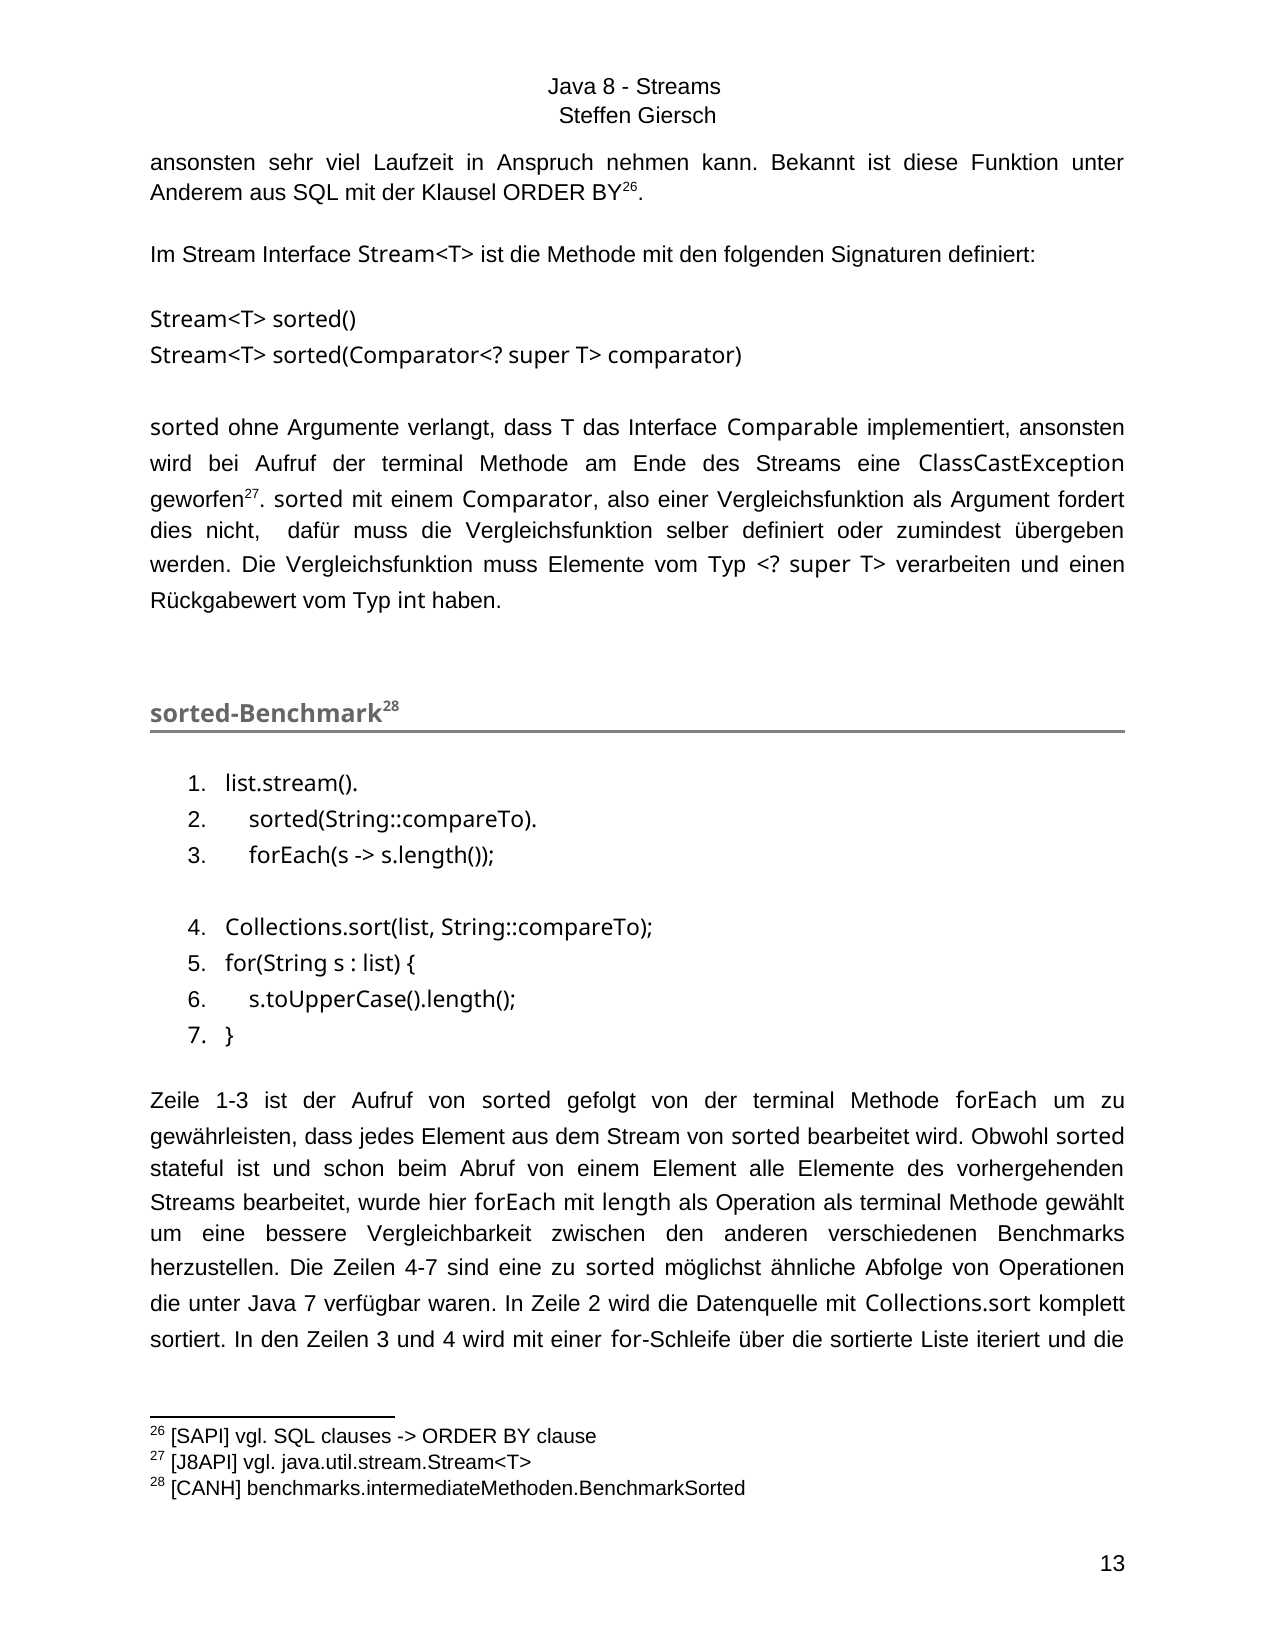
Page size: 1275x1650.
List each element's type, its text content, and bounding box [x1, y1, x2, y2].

subtitle sorted-Benchmark [150, 696, 1125, 730]
text Stream<T> sorted(Comparator<? super T> comparator) [150, 339, 1125, 371]
list for(String s : list) { [187, 947, 1125, 978]
list list.stream(). [187, 767, 1125, 799]
text [CANH] benchmarks.intermediateMethoden.BenchmarkSorted [150, 1474, 1125, 1500]
text [SAPI] vgl. SQL clauses -> ORDER BY clause [150, 1423, 1125, 1449]
list } [187, 1019, 1125, 1050]
text sorted ohne Argumente verlangt, dass T das Interface Comparable implementiert, ansonsten wird bei Aufruf der terminal Methode am Ende des Streams eine ClassCastException geworfen. sorted mit einem Comparator, also einer Vergleichsfunktion als Argument fordert dies nicht, dafür muss die Vergleichsfunktion selber definiert oder zumindest übergeben werden. Die Vergleichsfunktion muss Elemente vom Typ <? super T> verarbeiten und einen Rückgabewert vom Typ int haben. [150, 411, 1125, 616]
text Im Stream Interface Stream<T> ist die Methode mit den folgenden Signaturen definiert: [150, 238, 1125, 269]
text [J8API] vgl. java.util.stream.Stream<T> [150, 1449, 1125, 1474]
text ansonsten sehr viel Laufzeit in Anspruch nehmen kann. Bekannt ist diese Funktion unter Anderem aus SQL mit der Klausel ORDER BY. [150, 150, 1125, 205]
list sorted(String::compareTo). [187, 803, 1125, 834]
list s.toUpperCase().length(); [187, 983, 1125, 1014]
text Zeile 1-3 ist der Aufruf von sorted gefolgt von der terminal Methode forEach um zu gewährleisten, dass jedes Element aus dem Stream von sorted bearbeitet wird. Obwohl sorted stateful ist und schon beim Abruf von einem Element alle Elemente des vorhergehenden Streams bearbeitet, wurde hier forEach mit length als Operation als terminal Methode gewählt um eine bessere Vergleichbarkeit zwischen den anderen verschiedenen Benchmarks herzustellen. Die Zeilen 4-7 sind eine zu sorted möglichst ähnliche Abfolge von Operationen die unter Java 7 verfügbar waren. In Zeile 2 wird die Datenquelle mit Collections.sort komplett sortiert. In den Zeilen 3 und 4 wird mit einer for-Schleife über die sortierte Liste iteriert und die [150, 1084, 1125, 1354]
list forEach(s -> s.length()); [187, 839, 1125, 871]
text Stream<T> sorted() [150, 303, 1125, 335]
list Collections.sort(list, String::compareTo); [187, 911, 1125, 942]
